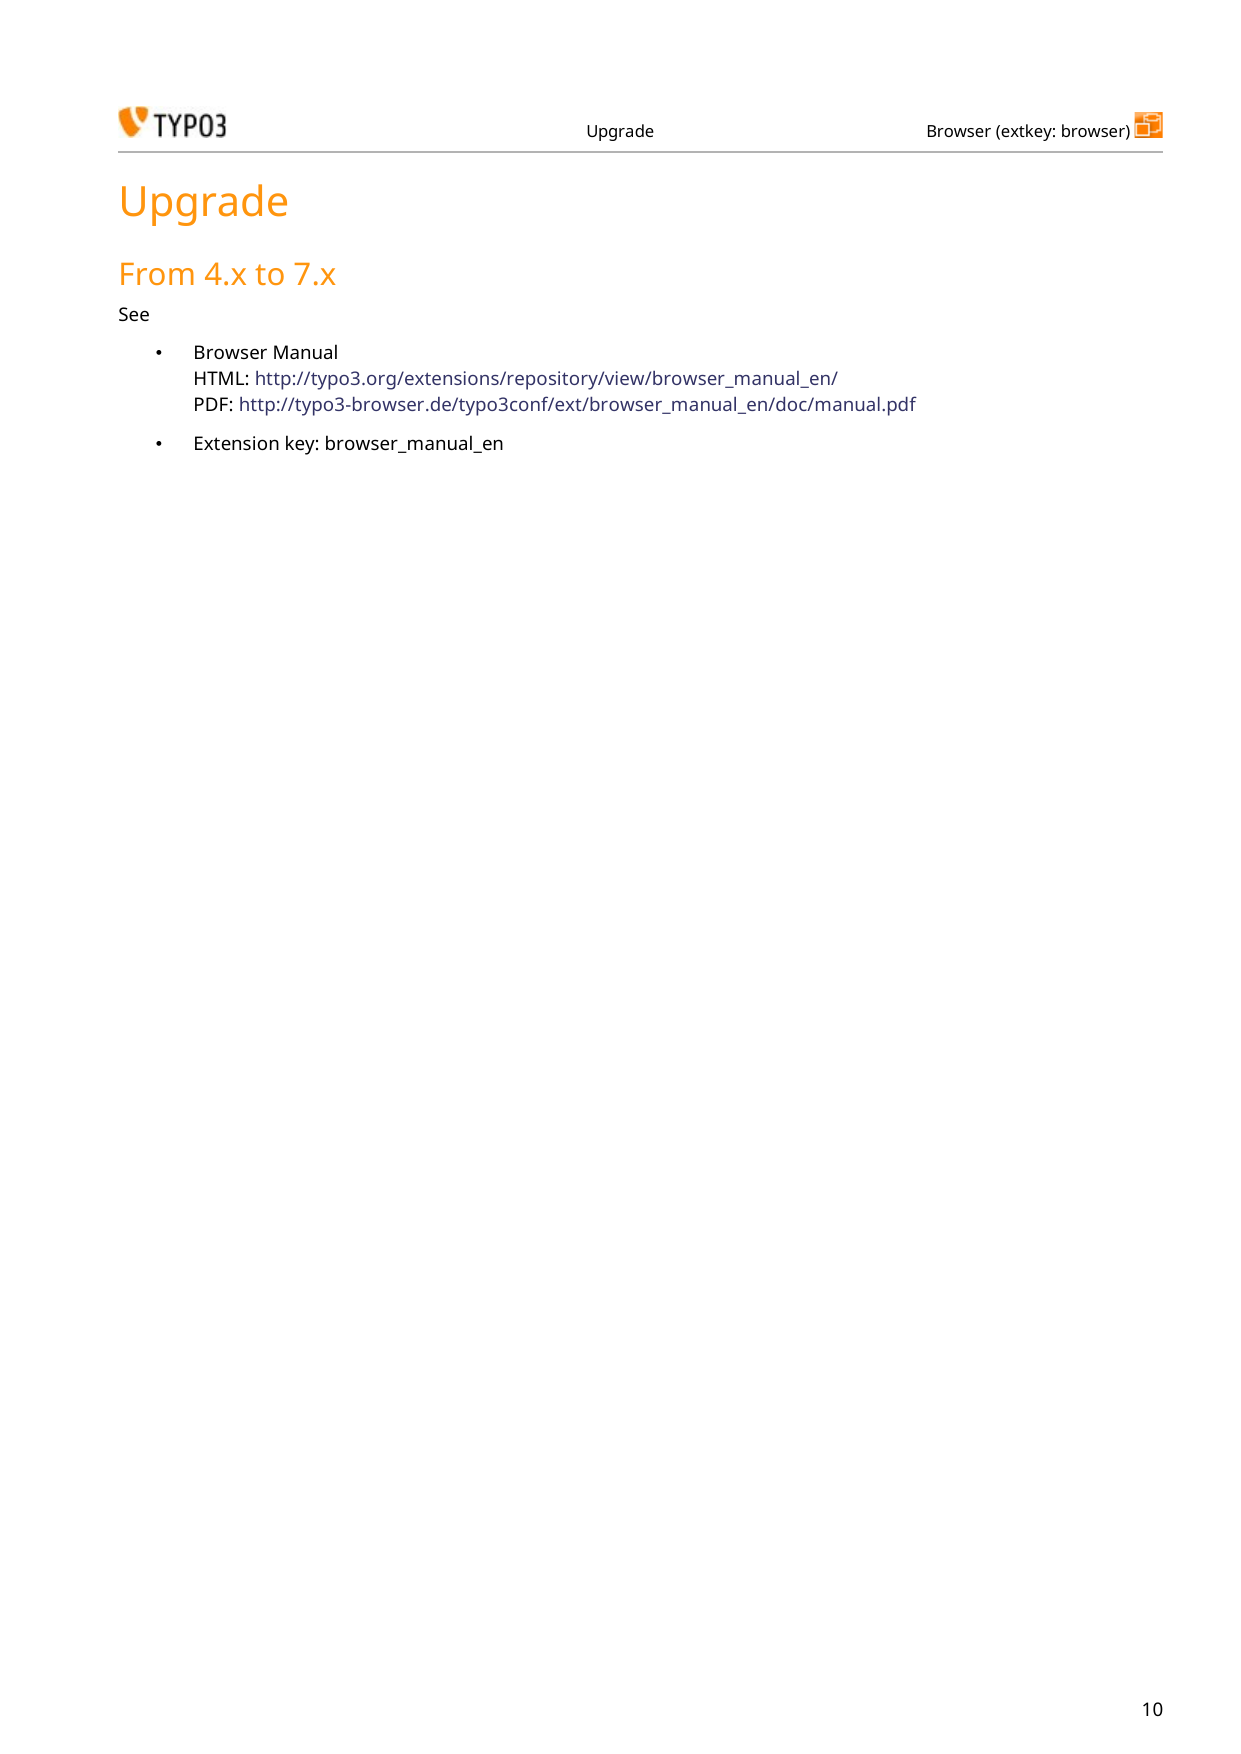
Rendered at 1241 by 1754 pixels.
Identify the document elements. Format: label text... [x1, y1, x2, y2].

list Browser Manual HTML: http://typo3.org/extensions/repository/view/browser_manual_en/ PDF: http://typo3-browser.de/typo3conf/ext/browser_manual_en/doc/manual.pdf [156, 339, 1163, 417]
text See [118, 301, 1163, 327]
list Extension key: browser_manual_en [156, 430, 1163, 456]
picture [118, 106, 227, 138]
subtitle Upgrade [118, 172, 1163, 229]
picture [1134, 112, 1163, 138]
subtitle From 4.x to 7.x [118, 252, 1163, 295]
